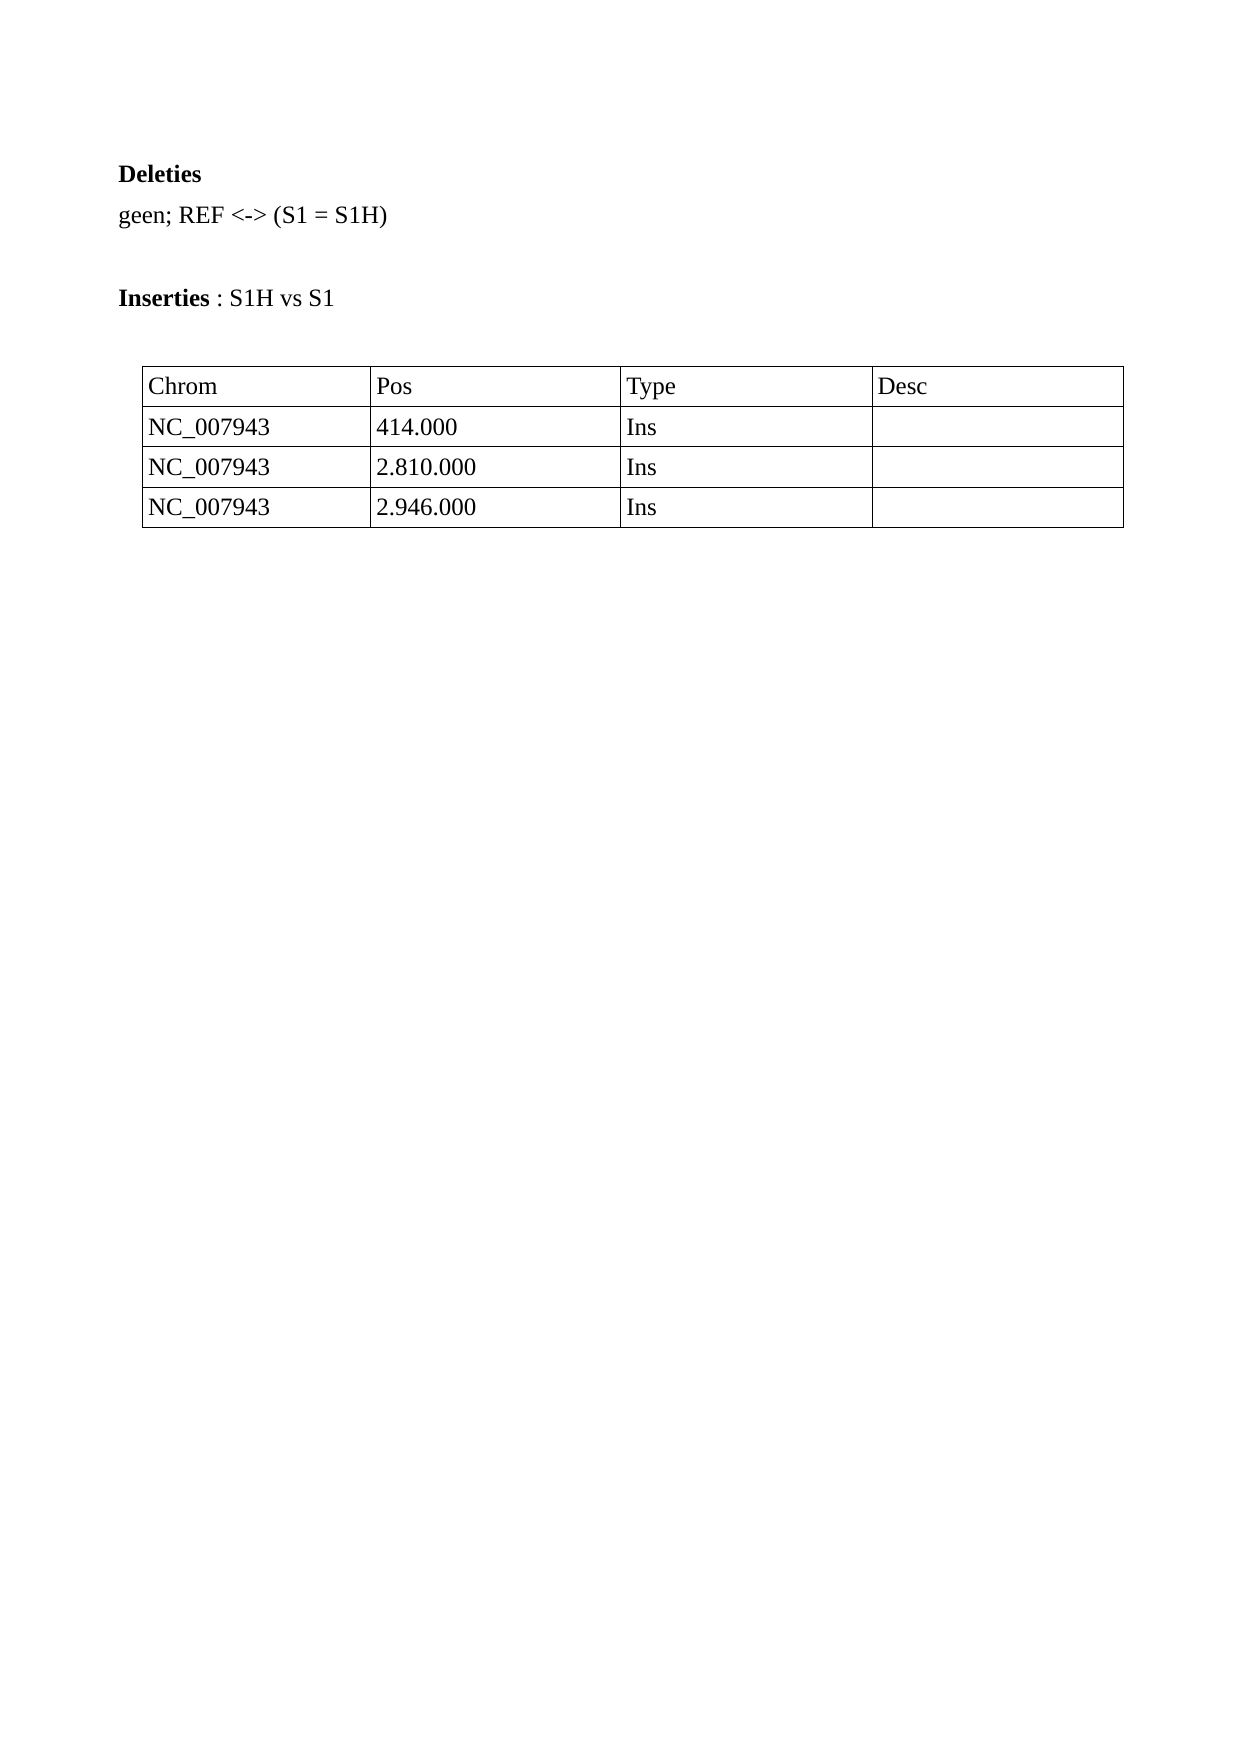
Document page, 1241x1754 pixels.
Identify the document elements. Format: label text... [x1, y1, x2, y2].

text geen; REF <-> (S1 = S1H) [118, 201, 1122, 229]
table_cell 414.000 [371, 407, 620, 446]
table_header Type [621, 367, 872, 406]
table_cell [873, 488, 1123, 527]
table_cell NC_007943 [143, 488, 370, 527]
table_cell 2.810.000 [371, 447, 620, 487]
table_cell 2.946.000 [371, 488, 620, 527]
table_cell NC_007943 [143, 447, 370, 487]
table_header Pos [371, 367, 620, 406]
table_header Desc [873, 367, 1123, 406]
table_cell Ins [621, 488, 872, 527]
text Inserties : S1H vs S1 [118, 283, 1122, 312]
table_cell NC_007943 [143, 407, 370, 446]
text Deleties [118, 159, 1122, 188]
table_header Chrom [143, 367, 370, 406]
table_cell [873, 407, 1123, 446]
table_cell [873, 447, 1123, 487]
table_cell Ins [621, 447, 872, 487]
table_cell Ins [621, 407, 872, 446]
